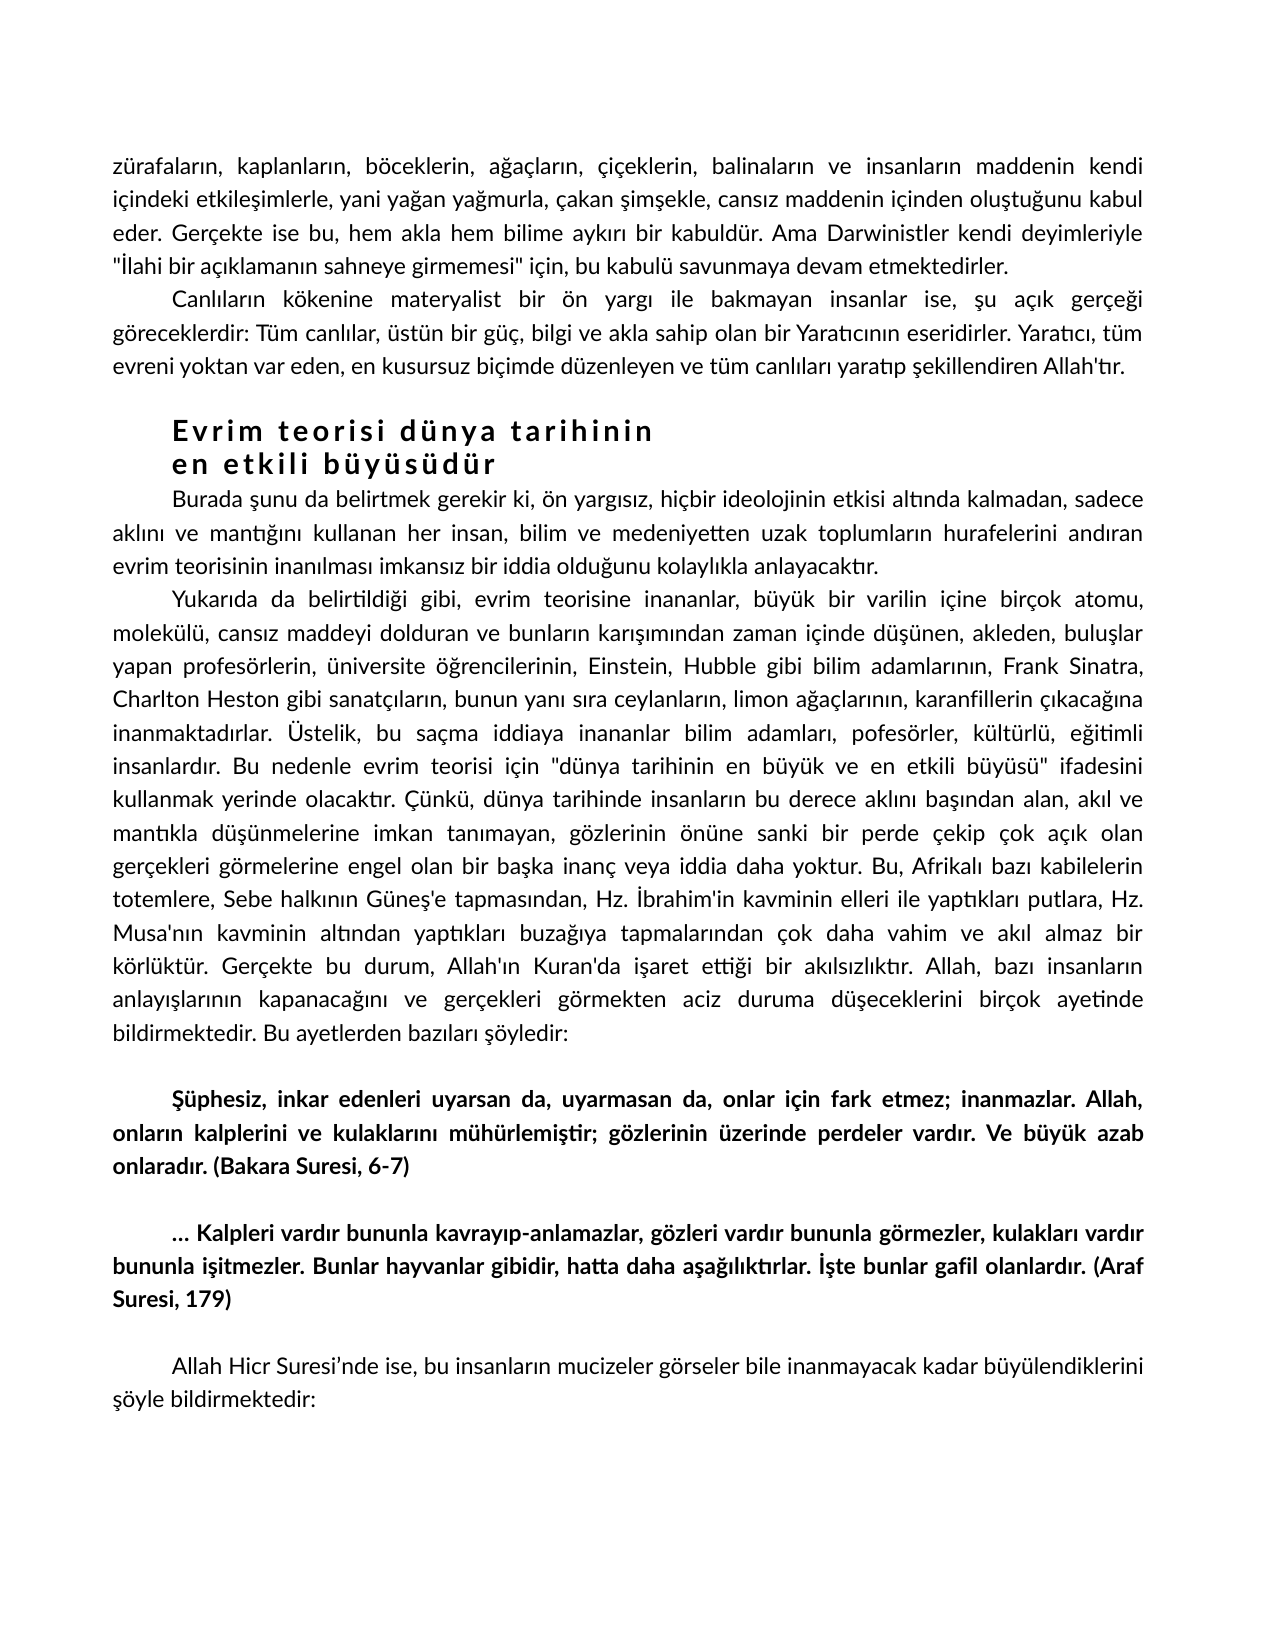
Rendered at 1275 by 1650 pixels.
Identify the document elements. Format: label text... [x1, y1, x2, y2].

text Yukarıda da belirtildiği gibi, evrim teorisine inananlar, büyük bir varilin içine birçok atomu, molekülü, cansız maddeyi dolduran ve bunların karışımından zaman içinde düşünen, akleden, buluşlar yapan profesörlerin, üniversite öğrencilerinin, Einstein, Hubble gibi bilim adamlarının, Frank Sinatra, Charlton Heston gibi sanatçıların, bunun yanı sıra ceylanların, limon ağaçlarının, karanfillerin çıkacağına inanmaktadırlar. Üstelik, bu saçma iddiaya inananlar bilim adamları, pofesörler, kültürlü, eğitimli insanlardır. Bu nedenle evrim teorisi için "dünya tarihinin en büyük ve en etkili büyüsü" ifadesini kullanmak yerinde olacaktır. Çünkü, dünya tarihinde insanların bu derece aklını başından alan, akıl ve mantıkla düşünmelerine imkan tanımayan, gözlerinin önüne sanki bir perde çekip çok açık olan gerçekleri görmelerine engel olan bir başka inanç veya iddia daha yoktur. Bu, Afrikalı bazı kabilelerin totemlere, Sebe halkının Güneş'e tapmasından, Hz. İbrahim'in kavminin elleri ile yaptıkları putlara, Hz. Musa'nın kavminin altından yaptıkları buzağıya tapmalarından çok daha vahim ve akıl almaz bir körlüktür. Gerçekte bu durum, Allah'ın Kuran'da işaret ettiği bir akılsızlıktır. Allah, bazı insanların anlayışlarının kapanacağını ve gerçekleri görmekten aciz duruma düşeceklerini birçok ayetinde bildirmektedir. Bu ayetlerden bazıları şöyledir: [112, 581, 1145, 1048]
text Burada şunu da belirtmek gerekir ki, ön yargısız, hiçbir ideolojinin etkisi altında kalmadan, sadece aklını ve mantığını kullanan her insan, bilim ve medeniyetten uzak toplumların hurafelerini andıran evrim teorisinin inanılması imkansız bir iddia olduğunu kolaylıkla anlayacaktır. [112, 481, 1145, 581]
text Evrim teorisi dünya tarihinin [112, 414, 1145, 448]
text Allah Hicr Suresi’nde ise, bu insanların mucizeler görseler bile inanmayacak kadar büyülendiklerini şöyle bildirmektedir: [112, 1348, 1145, 1414]
text Şüphesiz, inkar edenleri uyarsan da, uyarmasan da, onlar için fark etmez; inanmazlar. Allah, onların kalplerini ve kulaklarını mühürlemiştir; gözlerinin üzerinde perdeler vardır. Ve büyük azab onlaradır. (Bakara Suresi, 6-7) [112, 1081, 1145, 1181]
text … Kalpleri vardır bununla kavrayıp-anlamazlar, gözleri vardır bununla görmezler, kulakları vardır bununla işitmezler. Bunlar hayvanlar gibidir, hatta daha aşağılıktırlar. İşte bunlar gafil olanlardır. (Araf Suresi, 179) [112, 1214, 1145, 1314]
text Canlıların kökenine materyalist bir ön yargı ile bakmayan insanlar ise, şu açık gerçeği göreceklerdir: Tüm canlılar, üstün bir güç, bilgi ve akla sahip olan bir Yaratıcının eseridirler. Yaratıcı, tüm evreni yoktan var eden, en kusursuz biçimde düzenleyen ve tüm canlıları yaratıp şekillendiren Allah'tır. [112, 281, 1145, 381]
text en etkili büyüsüdür [112, 448, 1145, 481]
text zürafaların, kaplanların, böceklerin, ağaçların, çiçeklerin, balinaların ve insanların maddenin kendi içindeki etkileşimlerle, yani yağan yağmurla, çakan şimşekle, cansız maddenin içinden oluştuğunu kabul eder. Gerçekte ise bu, hem akla hem bilime aykırı bir kabuldür. Ama Darwinistler kendi deyimleriyle "İlahi bir açıklamanın sahneye girmemesi" için, bu kabulü savunmaya devam etmektedirler. [112, 148, 1145, 281]
